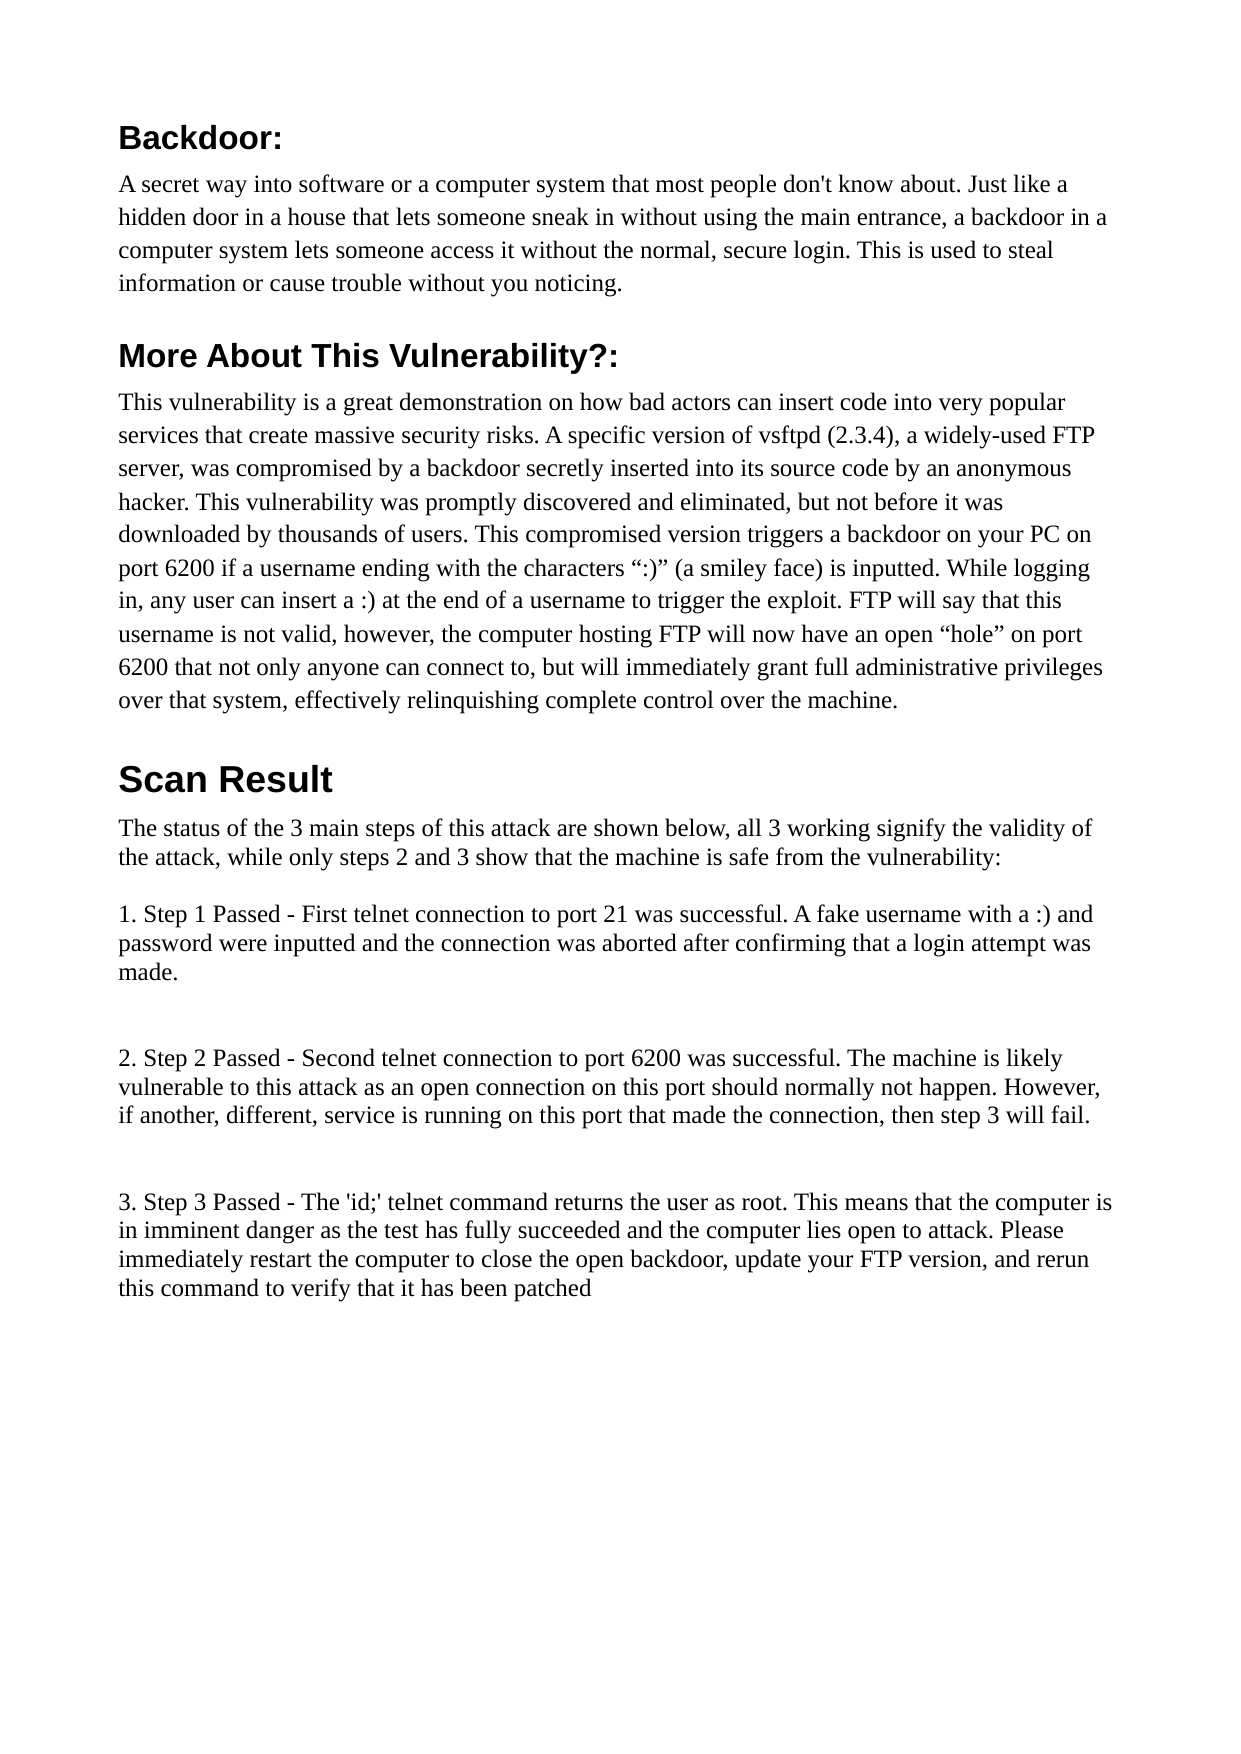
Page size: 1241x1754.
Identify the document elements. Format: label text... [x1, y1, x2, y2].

text This vulnerability is a great demonstration on how bad actors can insert code into very popular services that create massive security risks. A specific version of vsftpd (2.3.4), a widely-used FTP server, was compromised by a backdoor secretly inserted into its source code by an anonymous hacker. This vulnerability was promptly discovered and eliminated, but not before it was downloaded by thousands of users. This compromised version triggers a backdoor on your PC on port 6200 if a username ending with the characters “:)” (a smiley face) is inputted. While logging in, any user can insert a :) at the end of a username to trigger the exploit. FTP will say that this username is not valid, however, the computer hosting FTP will now have an open “hole” on port 6200 that not only anyone can connect to, but will immediately grant full administrative privileges over that system, effectively relinquishing complete control over the machine. [118, 387, 1122, 713]
text 2. Step 2 Passed - Second telnet connection to port 6200 was successful. The machine is likely vulnerable to this attack as an open connection on this port should normally not happen. However, if another, different, service is running on this port that made the connection, then step 3 will fail. [118, 1014, 1122, 1158]
text A secret way into software or a computer system that most people don't know about. Just like a hidden door in a house that lets someone sneak in without using the main entrance, a backdoor in a computer system lets someone access it without the normal, secure login. This is used to steal information or cause trouble without you noticing. [118, 169, 1122, 297]
subtitle Scan Result [118, 757, 1122, 800]
text 3. Step 3 Passed - The 'id;' telnet command returns the user as root. This means that the computer is in imminent danger as the test has fully succeeded and the computer lies open to attack. Please immediately restart the computer to close the open backdoor, update your FTP version, and rerun this command to verify that it has been patched [118, 1158, 1122, 1330]
subtitle More About This Vulnerability?: [118, 337, 1122, 375]
text 1. Step 1 Passed - First telnet connection to port 21 was successful. A fake username with a :) and password were inputted and the connection was aborted after confirming that a login attempt was made. [118, 899, 1122, 1014]
subtitle Backdoor: [118, 118, 1122, 157]
text The status of the 3 main steps of this attack are shown below, all 3 working signify the validity of the attack, while only steps 2 and 3 show that the machine is safe from the vulnerability: [118, 813, 1122, 870]
